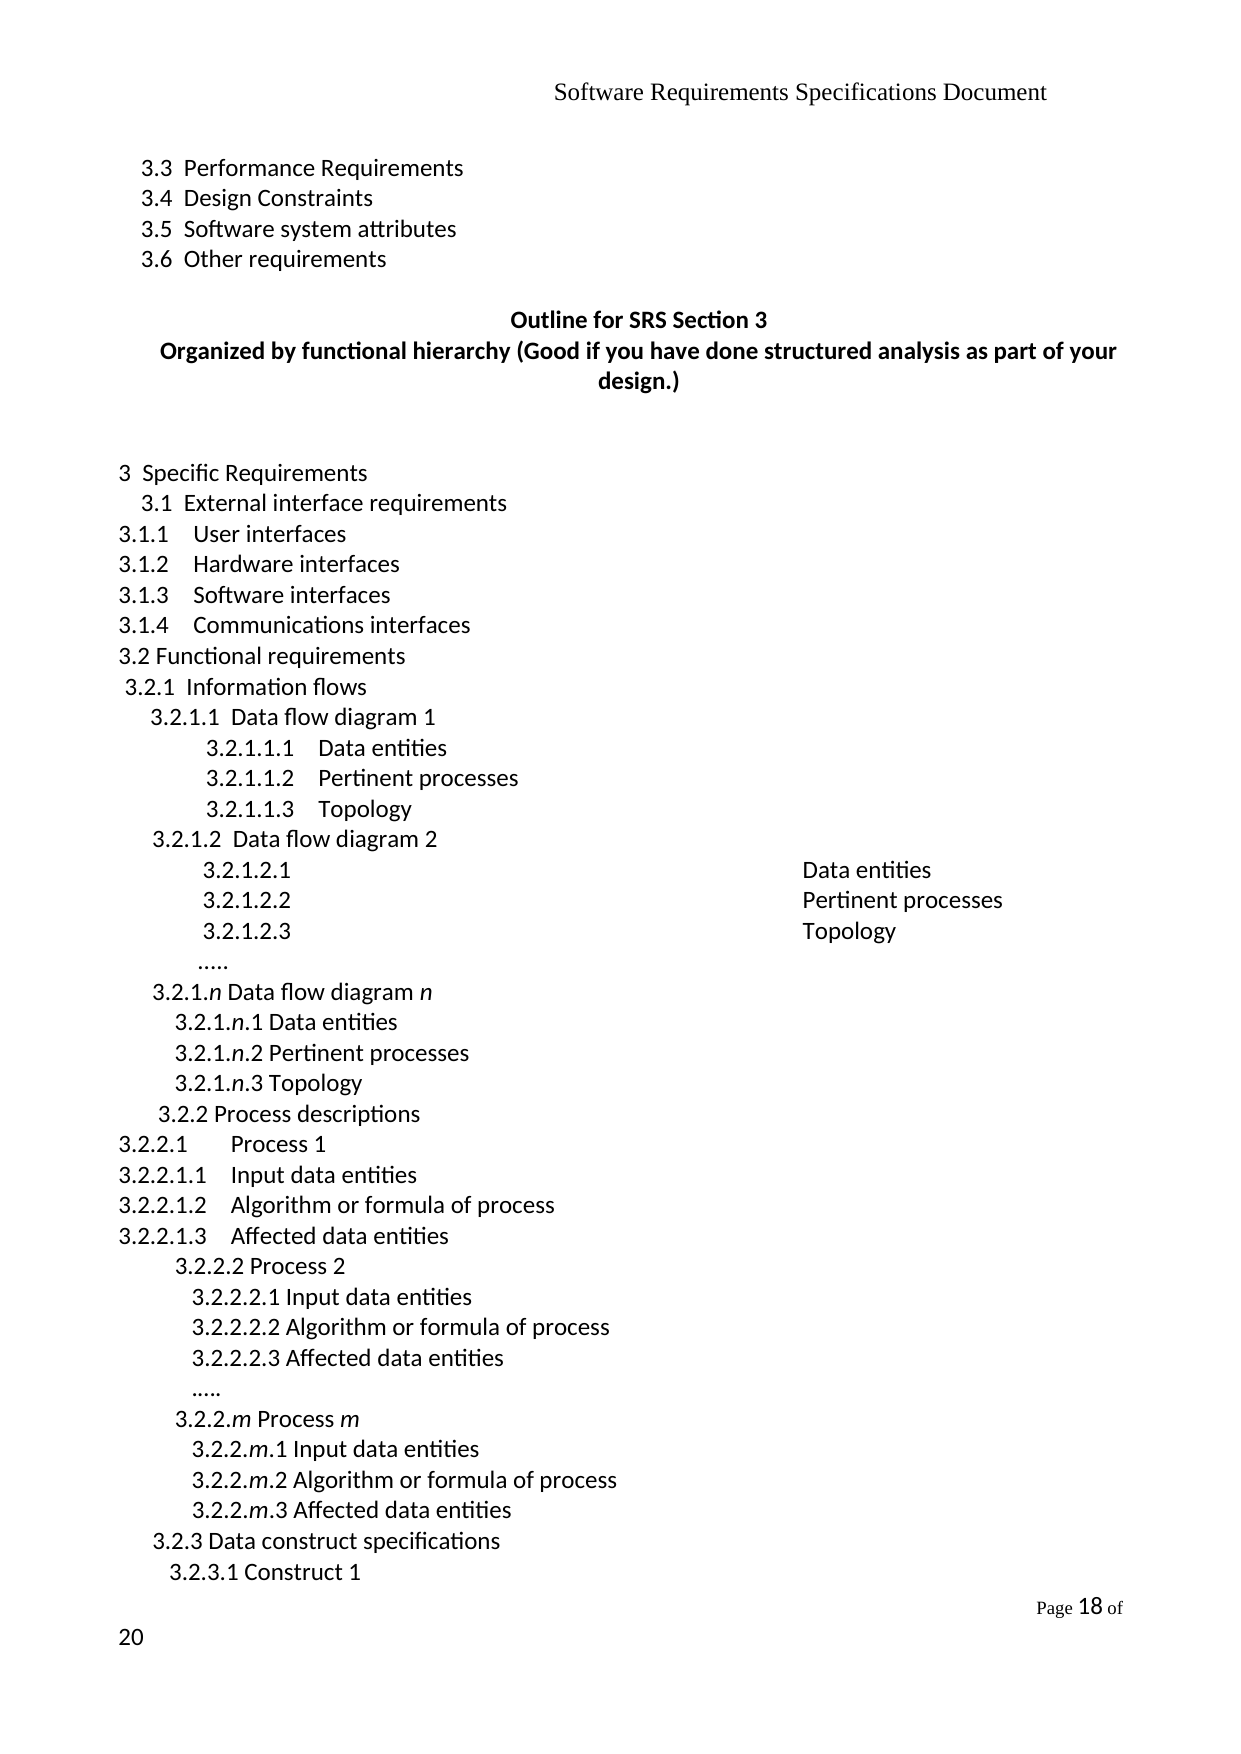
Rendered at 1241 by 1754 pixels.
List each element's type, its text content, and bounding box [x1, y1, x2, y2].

list Pertinent processes [202, 884, 1122, 915]
list Process 1 [118, 1128, 1159, 1159]
text 3.2.1.n.2 Pertinent processes [174, 1037, 1122, 1067]
text 3.2.1.n.1 Data entities [174, 1006, 1122, 1037]
text 3.3 Performance Requirements [118, 152, 1159, 182]
text 3.2.2.2.1 Input data entities [146, 1281, 1159, 1312]
text 3.5 Software system attributes [118, 213, 1159, 243]
text 3.2.1.n Data flow diagram n [146, 976, 1122, 1006]
list Data entities [206, 732, 1122, 762]
list Hardware interfaces [118, 548, 1159, 579]
text 3.4 Design Constraints [118, 182, 1159, 213]
list Software interfaces [118, 579, 1159, 609]
text 3.2.1 Information flows [124, 671, 1159, 701]
text Outline for SRS Section 3 [118, 304, 1159, 335]
text .…. [146, 1373, 1159, 1403]
text 3.2.2.2.3 Affected data entities [146, 1342, 1159, 1373]
text 3.2.2.m.3 Affected data entities [118, 1495, 1159, 1525]
list Topology [206, 793, 1122, 823]
text 3.2.2.2.2 Algorithm or formula of process [146, 1312, 1159, 1342]
list Data entities [202, 854, 1122, 884]
text 3.2.2.m.1 Input data entities [146, 1434, 1159, 1464]
text 3.2.2.m Process m [146, 1403, 1159, 1434]
list Algorithm or formula of process [118, 1189, 1159, 1220]
text 3 Specific Requirements [118, 457, 1159, 487]
list Functional requirements [118, 640, 1159, 671]
text 3.2.2.m.2 Algorithm or formula of process [146, 1464, 1159, 1495]
list Input data entities [118, 1159, 1159, 1189]
text 3.2.3.1 Construct 1 [118, 1556, 1159, 1586]
text 3.2.1.2 Data flow diagram 2 [146, 823, 1122, 854]
list Affected data entities [118, 1220, 1159, 1251]
list Pertinent processes [206, 762, 1122, 793]
list Topology [202, 915, 1122, 945]
text 3.2.1.1 Data flow diagram 1 [127, 701, 1122, 732]
text 3.6 Other requirements [118, 243, 1159, 274]
text 3.2.3 Data construct specifications [118, 1525, 1159, 1556]
list User interfaces [118, 518, 1159, 548]
text 3.2.1.n.3 Topology [174, 1067, 1122, 1098]
text 3.2.2 Process descriptions [118, 1098, 1159, 1128]
text 3.1 External interface requirements [118, 487, 1159, 518]
text ..... [118, 945, 1159, 976]
text Organized by functional hierarchy (Good if you have done structured analysis as part of your design.) [118, 335, 1159, 396]
text 3.2.2.2 Process 2 [146, 1251, 1159, 1281]
list Communications interfaces [118, 609, 1159, 640]
